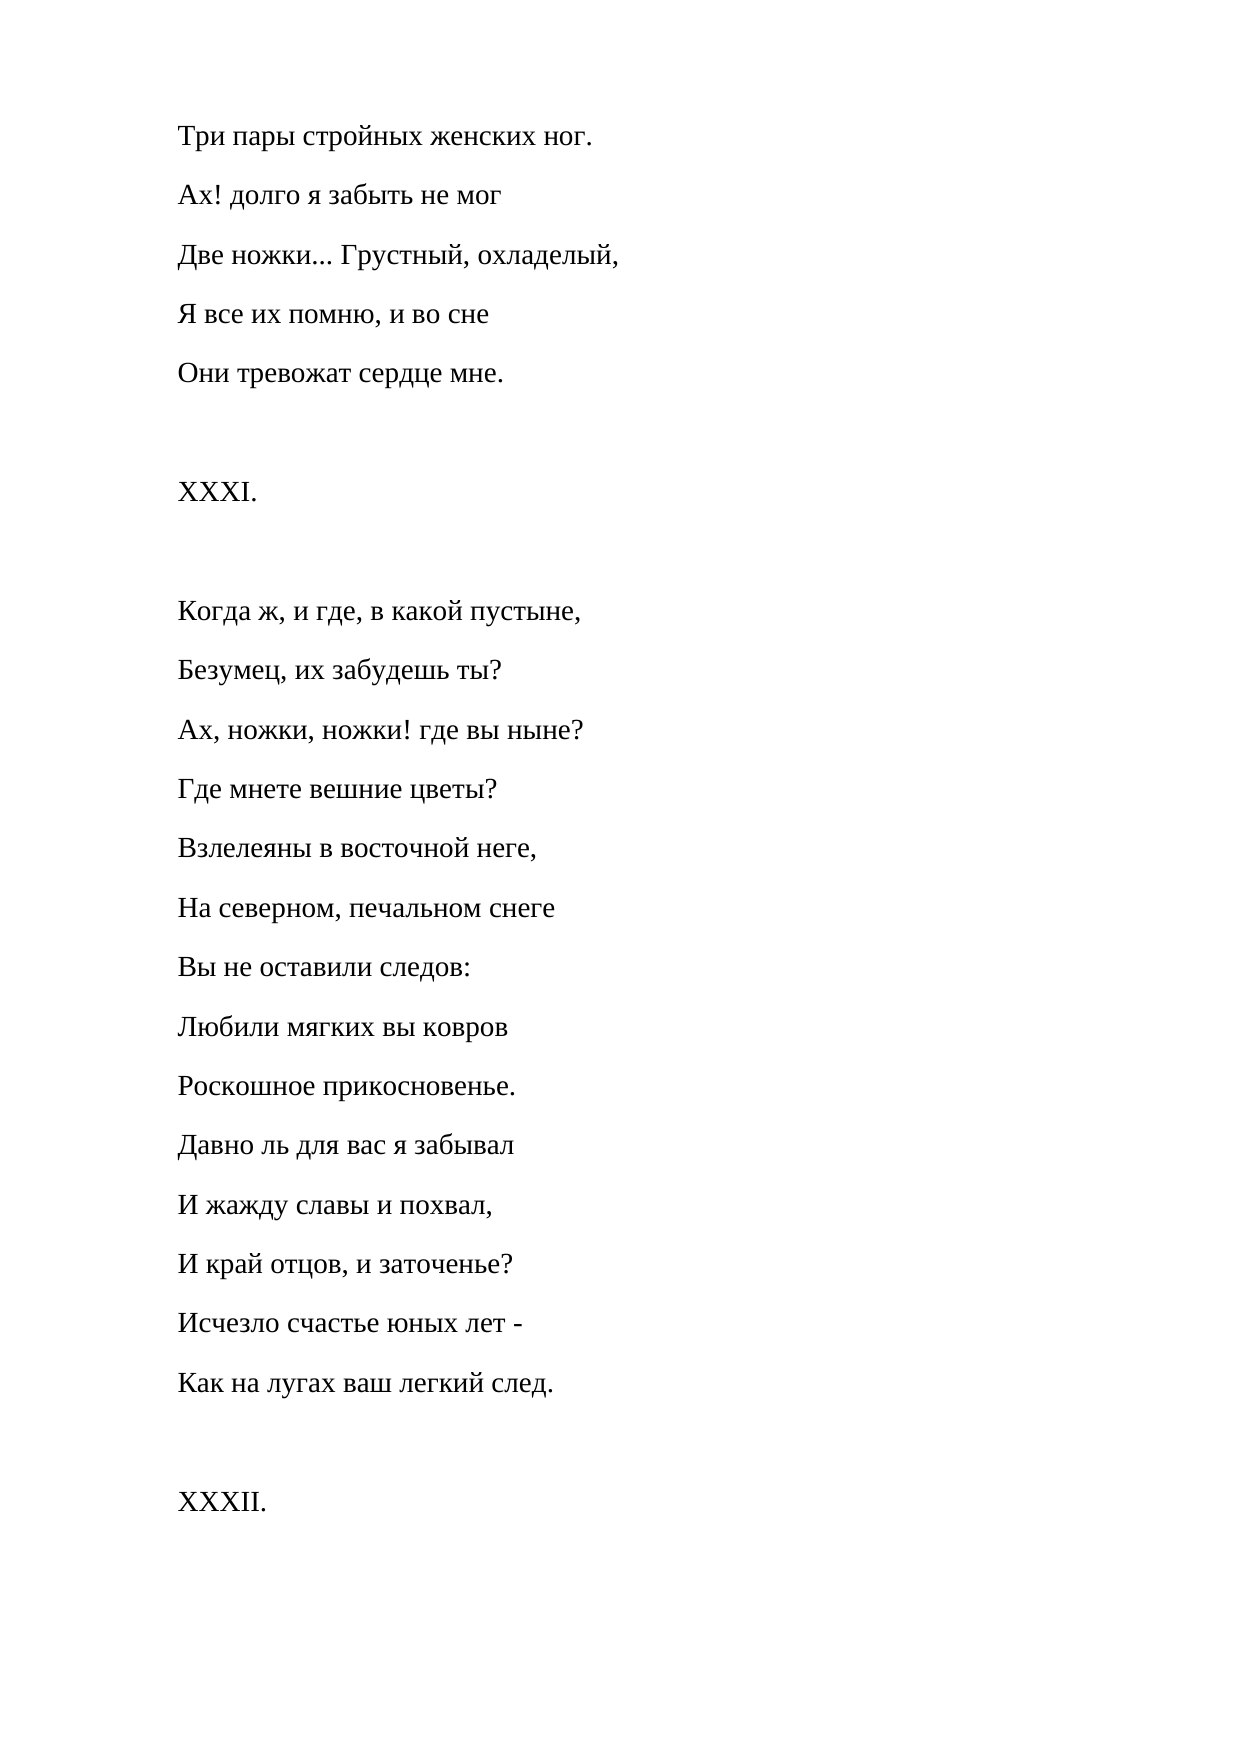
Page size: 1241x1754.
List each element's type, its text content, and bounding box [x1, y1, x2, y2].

text Они тревожат сердце мне. [177, 356, 1152, 389]
text Взлелеяны в восточной неге, [177, 831, 1152, 864]
text Три пары стройных женских ног. [177, 118, 1152, 152]
text И жажду славы и похвал, [177, 1187, 1152, 1220]
text Я все их помню, и во сне [177, 296, 1152, 330]
text Безумец, их забудешь ты? [177, 652, 1152, 686]
text И край отцов, и заточенье? [177, 1246, 1152, 1280]
text Ах, ножки, ножки! где вы ныне? [177, 712, 1152, 745]
text Как на лугах ваш легкий след. [177, 1365, 1152, 1398]
text Две ножки... Грустный, охладелый, [177, 237, 1152, 270]
text XXXI. [177, 474, 1152, 508]
text Вы не оставили следов: [177, 949, 1152, 983]
text Давно ль для вас я забывал [177, 1127, 1152, 1161]
text Когда ж, и где, в какой пустыне, [177, 593, 1152, 627]
text Исчезло счастье юных лет - [177, 1306, 1152, 1339]
text XXXII. [177, 1484, 1152, 1517]
text На северном, печальном снеге [177, 890, 1152, 923]
text Ах! долго я забыть не мог [177, 177, 1152, 211]
text Роскошное прикосновенье. [177, 1068, 1152, 1102]
text Любили мягких вы ковров [177, 1009, 1152, 1042]
text Где мнете вешние цветы? [177, 771, 1152, 805]
